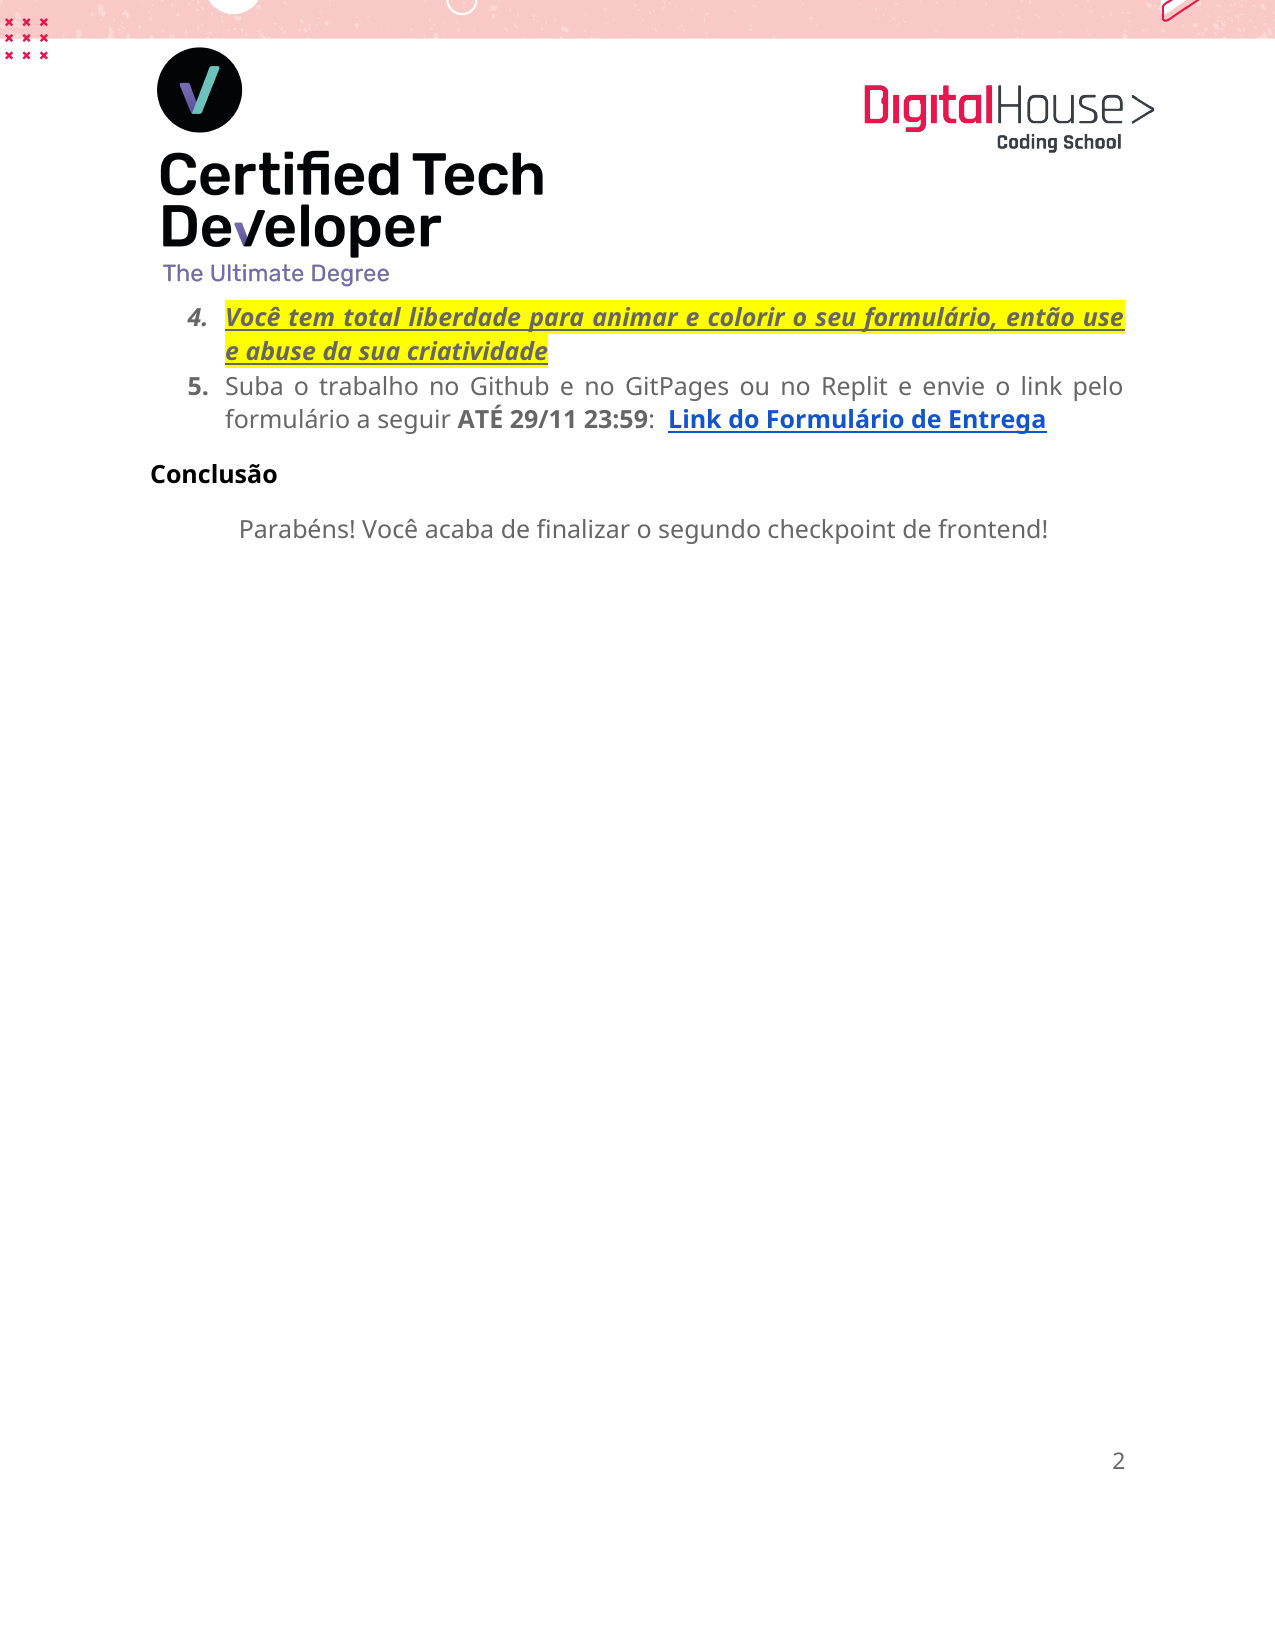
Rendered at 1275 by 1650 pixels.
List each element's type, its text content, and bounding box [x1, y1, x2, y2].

subtitle Conclusão [150, 457, 1125, 491]
picture [0, 0, 1275, 301]
text Parabéns! Você acaba de finalizar o segundo checkpoint de frontend! [150, 512, 1125, 546]
list Você tem total liberdade para animar e colorir o seu formulário, então use e abuse da sua criatividade [187, 300, 1125, 368]
list Suba o trabalho no Github e no GitPages ou no Replit e envie o link pelo formulário a seguir ATÉ 29/11 23:59: Link do Formulário de Entrega [187, 368, 1125, 436]
